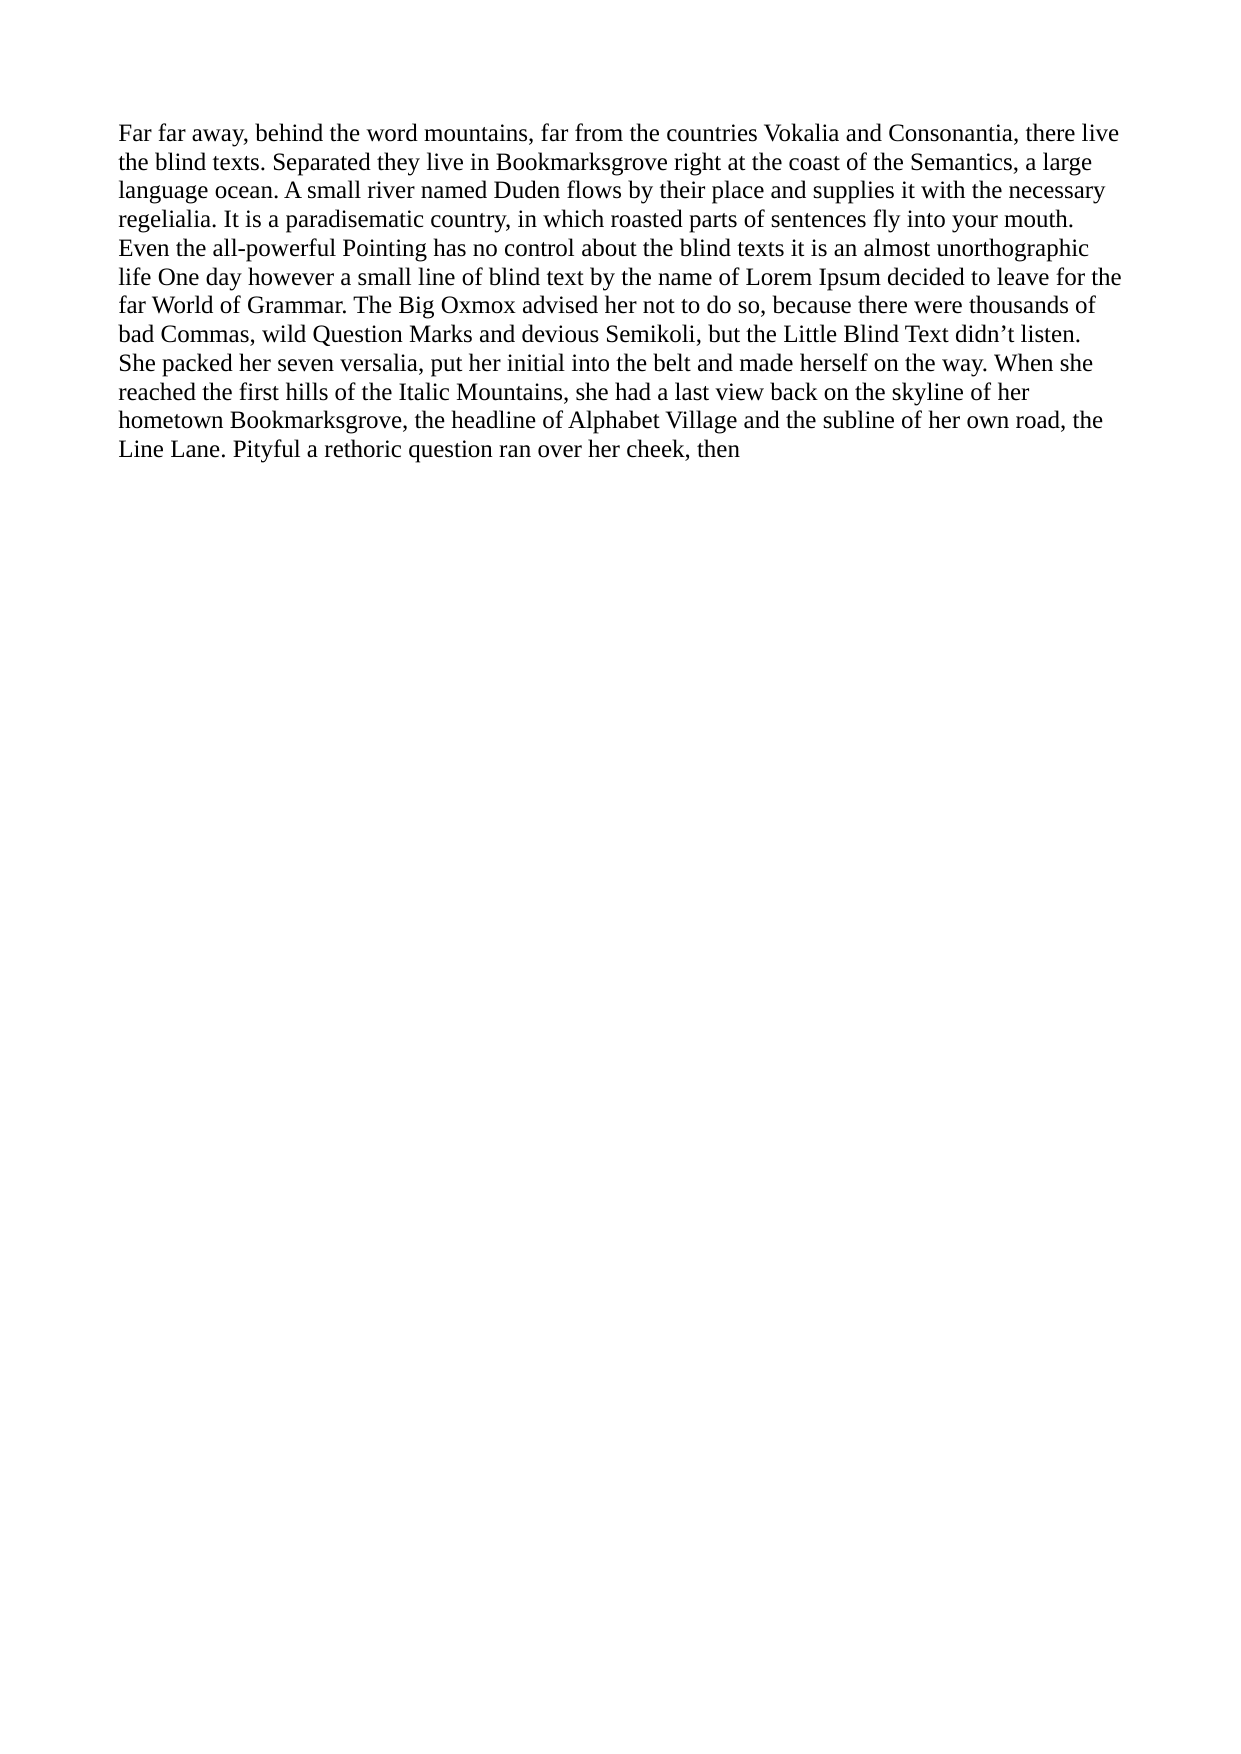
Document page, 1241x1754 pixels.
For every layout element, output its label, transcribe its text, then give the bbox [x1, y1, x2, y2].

text Far far away, behind the word mountains, far from the countries Vokalia and Consonantia, there live the blind texts. Separated they live in Bookmarksgrove right at the coast of the Semantics, a large language ocean. A small river named Duden flows by their place and supplies it with the necessary regelialia. It is a paradisematic country, in which roasted parts of sentences fly into your mouth. Even the all-powerful Pointing has no control about the blind texts it is an almost unorthographic life One day however a small line of blind text by the name of Lorem Ipsum decided to leave for the far World of Grammar. The Big Oxmox advised her not to do so, because there were thousands of bad Commas, wild Question Marks and devious Semikoli, but the Little Blind Text didn’t listen. She packed her seven versalia, put her initial into the belt and made herself on the way. When she reached the first hills of the Italic Mountains, she had a last view back on the skyline of her hometown Bookmarksgrove, the headline of Alphabet Village and the subline of her own road, the Line Lane. Pityful a rethoric question ran over her cheek, then [118, 118, 1122, 463]
